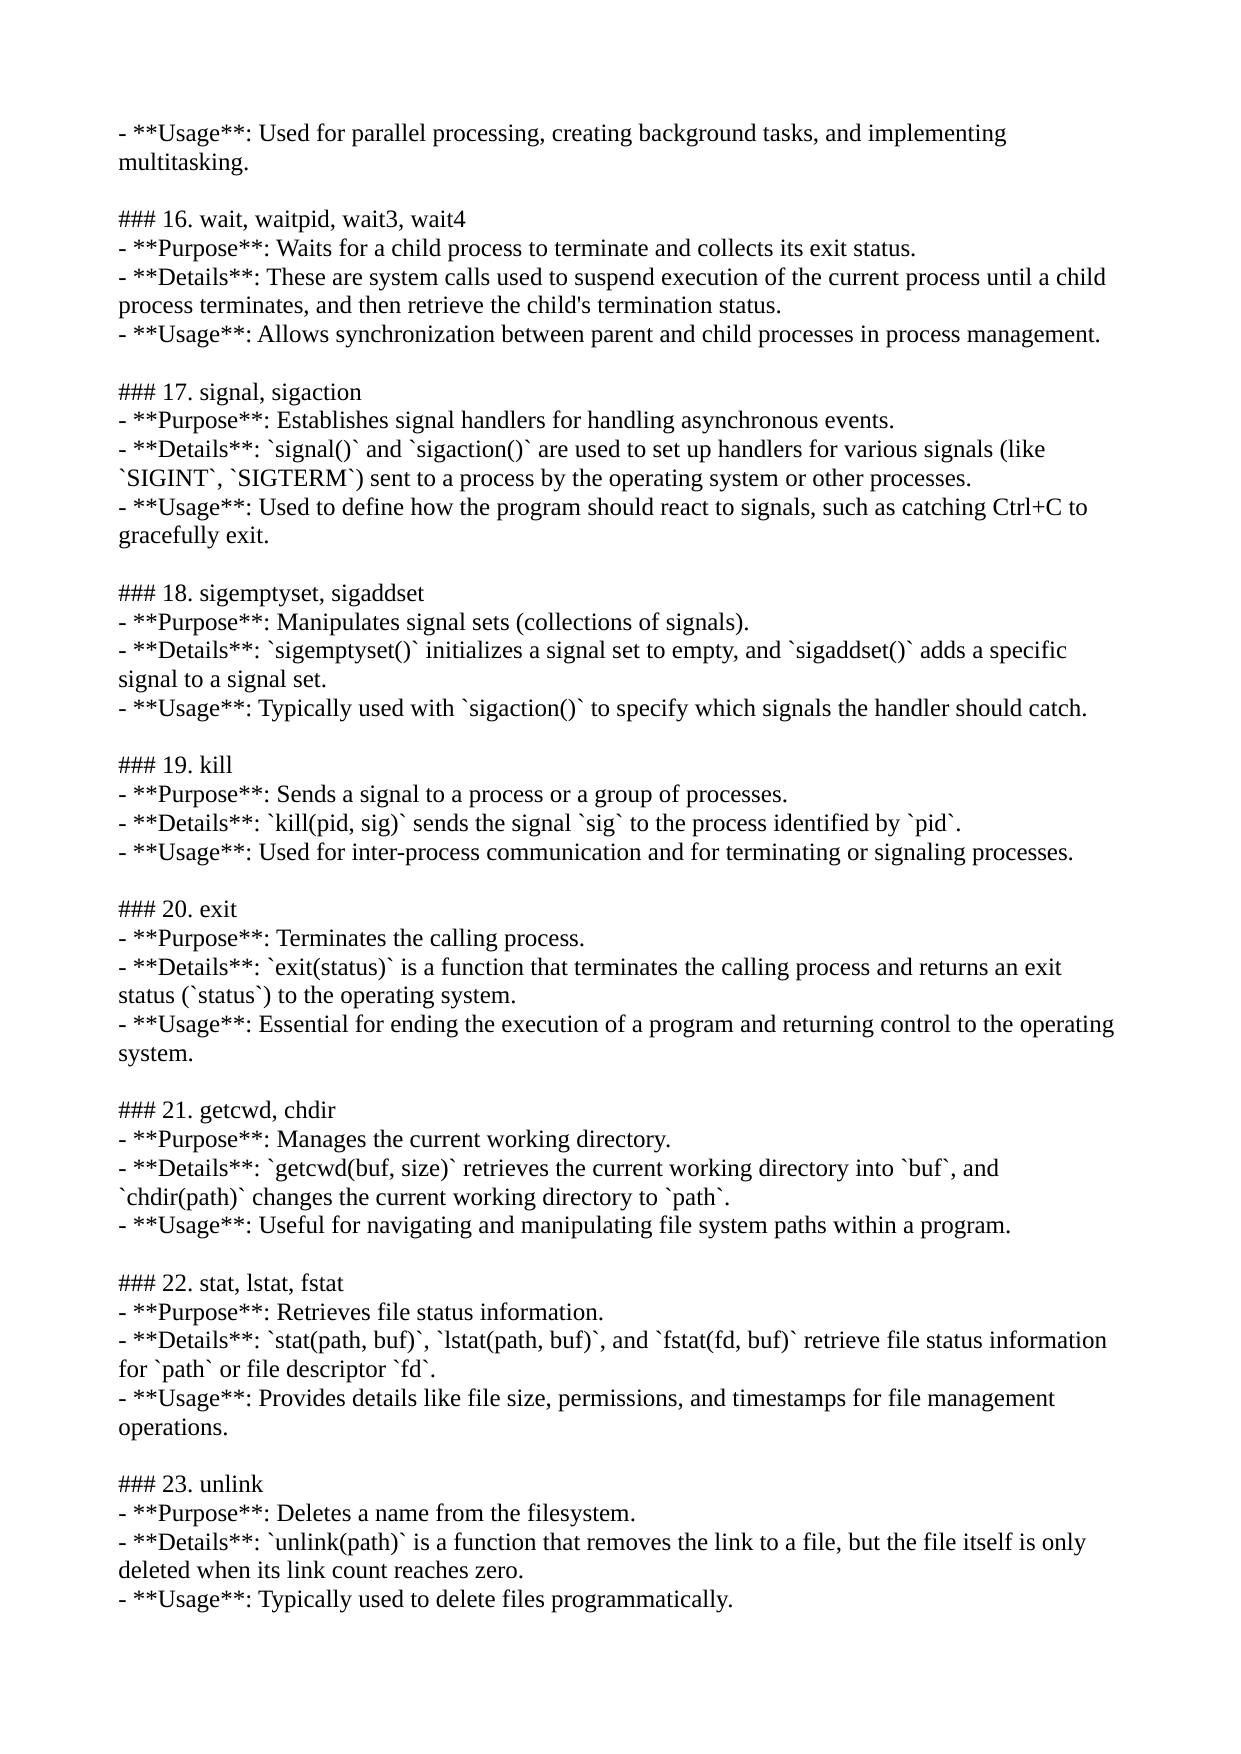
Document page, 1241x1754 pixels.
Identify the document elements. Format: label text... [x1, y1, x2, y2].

text - **Usage**: Essential for ending the execution of a program and returning control to the operating system. [118, 1009, 1122, 1067]
text - **Details**: `exit(status)` is a function that terminates the calling process and returns an exit status (`status`) to the operating system. [118, 952, 1122, 1009]
text - **Details**: `stat(path, buf)`, `lstat(path, buf)`, and `fstat(fd, buf)` retrieve file status information for `path` or file descriptor `fd`. [118, 1326, 1122, 1383]
text - **Details**: `signal()` and `sigaction()` are used to set up handlers for various signals (like `SIGINT`, `SIGTERM`) sent to a process by the operating system or other processes. [118, 434, 1122, 492]
text - **Details**: `sigemptyset()` initializes a signal set to empty, and `sigaddset()` adds a specific signal to a signal set. [118, 636, 1122, 693]
text ### 21. getcwd, chdir [118, 1096, 1122, 1124]
text - **Purpose**: Manages the current working directory. [118, 1124, 1122, 1153]
text - **Usage**: Useful for navigating and manipulating file system paths within a program. [118, 1211, 1122, 1239]
text ### 18. sigemptyset, sigaddset [118, 578, 1122, 607]
text - **Purpose**: Retrieves file status information. [118, 1297, 1122, 1326]
text ### 23. unlink [118, 1469, 1122, 1498]
text - **Purpose**: Establishes signal handlers for handling asynchronous events. [118, 406, 1122, 434]
text - **Usage**: Used to define how the program should react to signals, such as catching Ctrl+C to gracefully exit. [118, 492, 1122, 549]
text - **Purpose**: Sends a signal to a process or a group of processes. [118, 779, 1122, 808]
text - **Details**: These are system calls used to suspend execution of the current process until a child process terminates, and then retrieve the child's termination status. [118, 262, 1122, 319]
text - **Usage**: Used for parallel processing, creating background tasks, and implementing multitasking. [118, 118, 1122, 176]
text - **Usage**: Provides details like file size, permissions, and timestamps for file management operations. [118, 1383, 1122, 1441]
text ### 22. stat, lstat, fstat [118, 1268, 1122, 1297]
text - **Purpose**: Waits for a child process to terminate and collects its exit status. [118, 233, 1122, 262]
text - **Details**: `kill(pid, sig)` sends the signal `sig` to the process identified by `pid`. [118, 808, 1122, 837]
text - **Purpose**: Manipulates signal sets (collections of signals). [118, 607, 1122, 636]
text - **Purpose**: Terminates the calling process. [118, 923, 1122, 952]
text - **Details**: `getcwd(buf, size)` retrieves the current working directory into `buf`, and `chdir(path)` changes the current working directory to `path`. [118, 1153, 1122, 1211]
text - **Usage**: Typically used with `sigaction()` to specify which signals the handler should catch. [118, 693, 1122, 722]
text - **Usage**: Typically used to delete files programmatically. [118, 1584, 1122, 1613]
text ### 19. kill [118, 751, 1122, 779]
text ### 16. wait, waitpid, wait3, wait4 [118, 204, 1122, 233]
text - **Usage**: Used for inter-process communication and for terminating or signaling processes. [118, 837, 1122, 866]
text - **Details**: `unlink(path)` is a function that removes the link to a file, but the file itself is only deleted when its link count reaches zero. [118, 1527, 1122, 1584]
text - **Purpose**: Deletes a name from the filesystem. [118, 1498, 1122, 1527]
text - **Usage**: Allows synchronization between parent and child processes in process management. [118, 319, 1122, 348]
text ### 20. exit [118, 894, 1122, 923]
text ### 17. signal, sigaction [118, 377, 1122, 406]
